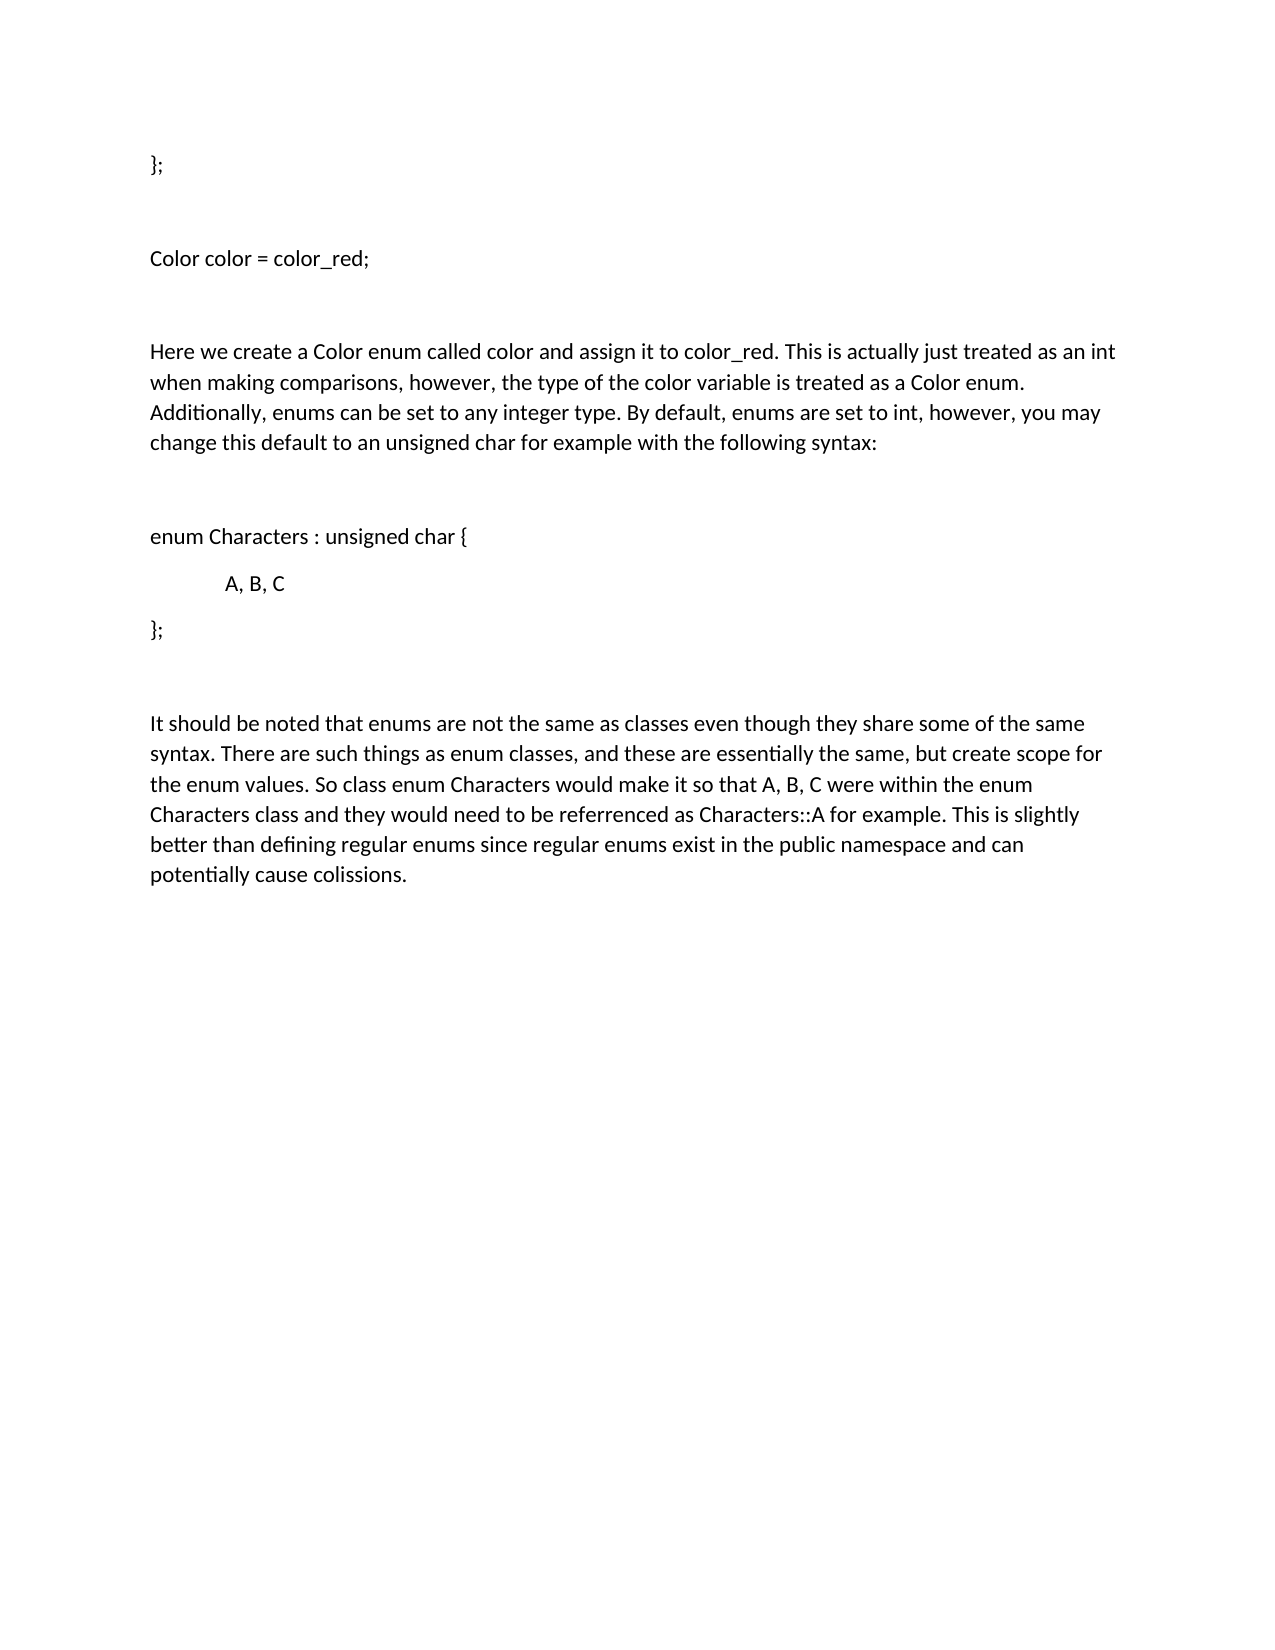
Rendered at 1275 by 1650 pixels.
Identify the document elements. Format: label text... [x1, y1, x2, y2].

text }; [150, 150, 1125, 178]
text enum Characters : unsigned char { [150, 522, 1125, 550]
text Here we create a Color enum called color and assign it to color_red. This is actually just treated as an int when making comparisons, however, the type of the color variable is treated as a Color enum. Additionally, enums can be set to any integer type. By default, enums are set to int, however, you may change this default to an unsigned char for example with the following syntax: [150, 337, 1125, 456]
text A, B, C [150, 569, 1125, 597]
text }; [150, 616, 1125, 644]
text It should be noted that enums are not the same as classes even though they share some of the same syntax. There are such things as enum classes, and these are essentially the same, but create scope for the enum values. So class enum Characters would make it so that A, B, C were within the enum Characters class and they would need to be referrenced as Characters::A for example. This is slightly better than defining regular enums since regular enums exist in the public namespace and can potentially cause colissions. [150, 709, 1125, 888]
text Color color = color_red; [150, 244, 1125, 272]
